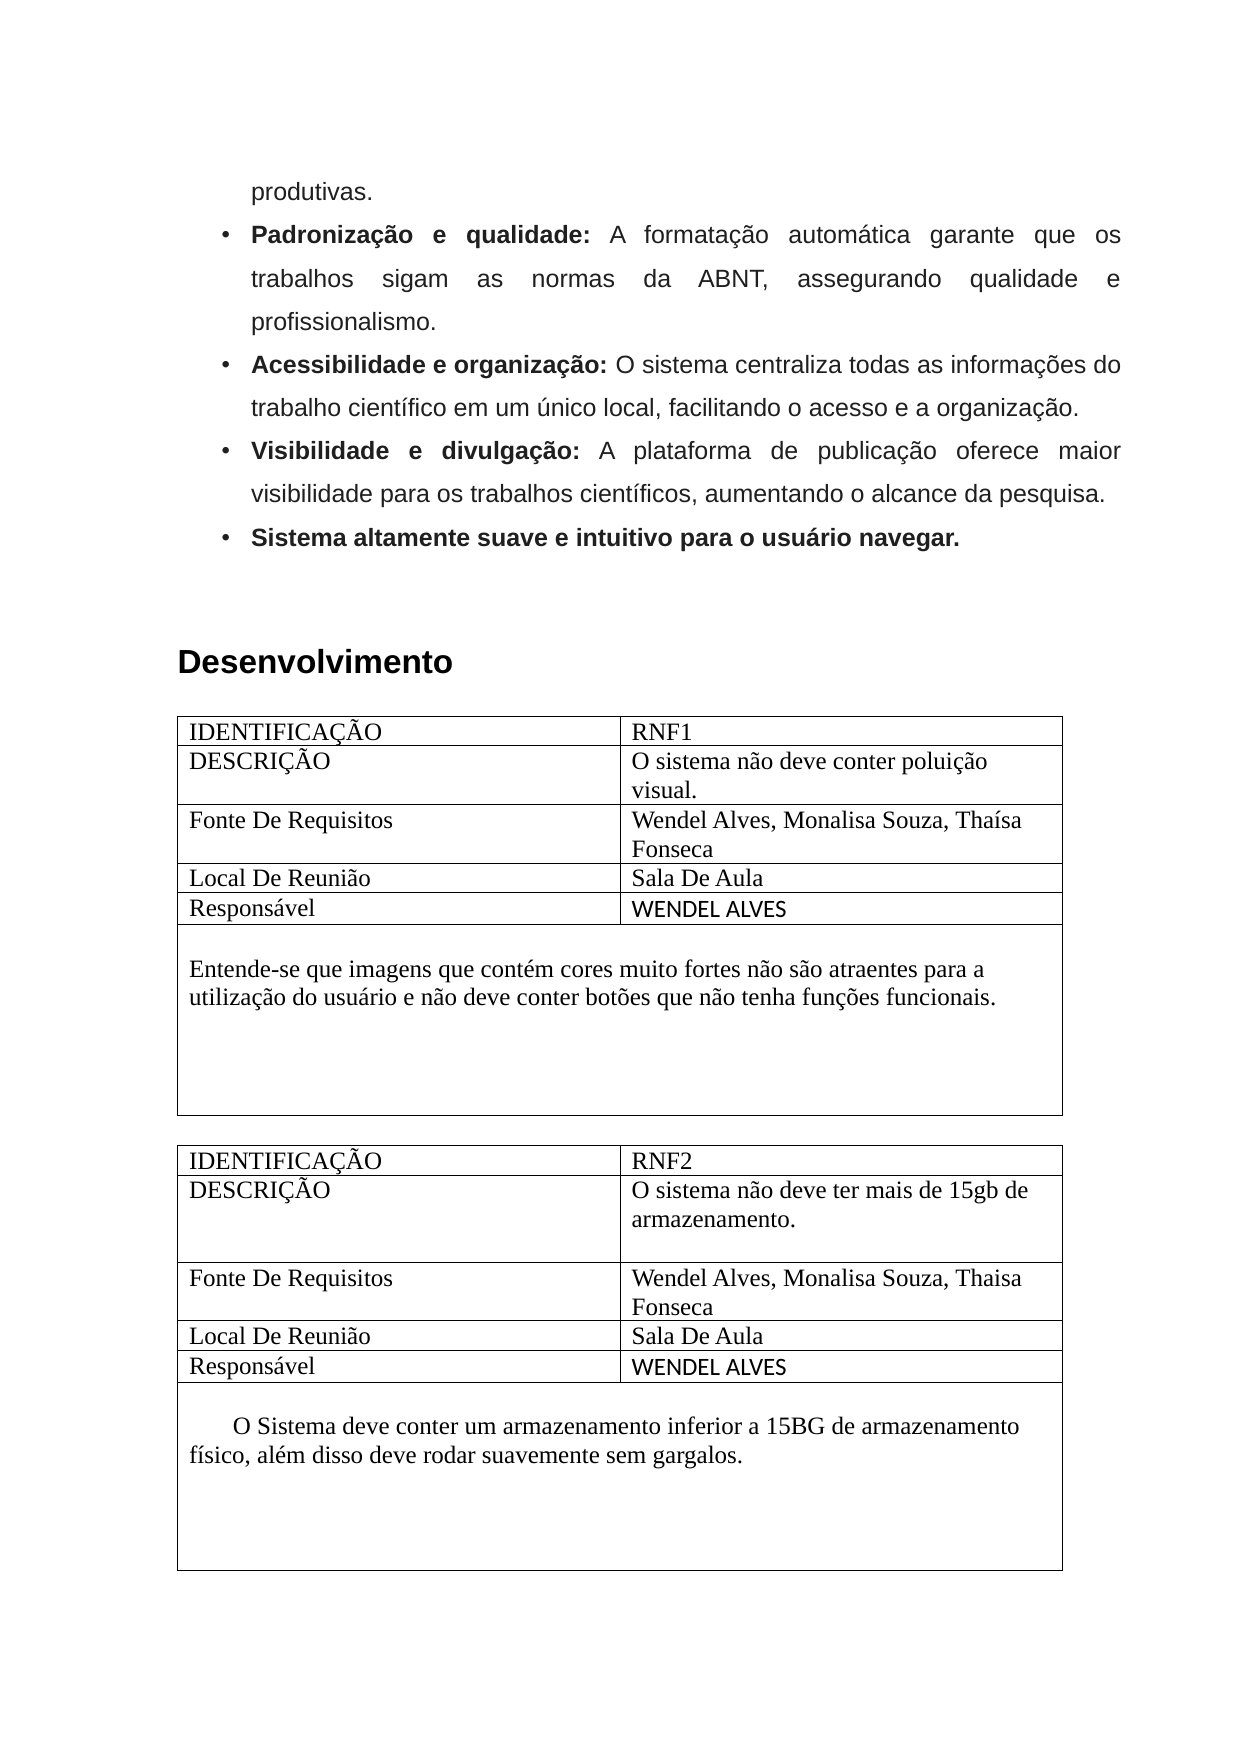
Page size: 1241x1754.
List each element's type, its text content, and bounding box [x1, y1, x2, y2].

table_header RNF2 [621, 1146, 1062, 1174]
list produtivas. [221, 177, 1122, 206]
table_cell Sala De Aula [621, 1321, 1062, 1350]
table_header IDENTIFICAÇÃO [178, 1146, 620, 1174]
table_cell Local De Reunião [178, 1321, 620, 1350]
table_cell Entende-se que imagens que contém cores muito fortes não são atraentes para a utilização do usuário e não deve conter botões que não tenha funções funcionais. [178, 925, 1062, 1115]
table_cell O sistema não deve conter poluição visual. [621, 746, 1062, 804]
list Acessibilidade e organização: O sistema centraliza todas as informações do trabalho científico em um único local, facilitando o acesso e a organização. [221, 350, 1122, 422]
list Visibilidade e divulgação: A plataforma de publicação oferece maior visibilidade para os trabalhos científicos, aumentando o alcance da pesquisa. [221, 436, 1122, 508]
table_cell Fonte De Requisitos [178, 1263, 620, 1320]
list Sistema altamente suave e intuitivo para o usuário navegar. [221, 522, 1122, 551]
table_cell O Sistema deve conter um armazenamento inferior a 15BG de armazenamento físico, além disso deve rodar suavemente sem gargalos. [178, 1383, 1062, 1570]
table_cell WENDEL ALVES [621, 893, 1062, 924]
table_cell Wendel Alves, Monalisa Souza, Thaísa Fonseca [621, 805, 1062, 862]
table_cell Local De Reunião [178, 864, 620, 892]
table_cell Sala De Aula [621, 864, 1062, 892]
table_cell Fonte De Requisitos [178, 805, 620, 862]
table_header IDENTIFICAÇÃO [178, 717, 620, 745]
subtitle Desenvolvimento [177, 642, 1122, 681]
table_cell Wendel Alves, Monalisa Souza, Thaisa Fonseca [621, 1263, 1062, 1320]
table_cell DESCRIÇÃO [178, 1176, 620, 1262]
table_cell O sistema não deve ter mais de 15gb de armazenamento. [621, 1176, 1062, 1262]
table_cell Responsável [178, 893, 620, 924]
list Padronização e qualidade: A formatação automática garante que os trabalhos sigam as normas da ABNT, assegurando qualidade e profissionalismo. [221, 220, 1122, 335]
table_cell WENDEL ALVES [621, 1351, 1062, 1382]
table_header RNF1 [621, 717, 1062, 745]
table_cell DESCRIÇÃO [178, 746, 620, 804]
table_cell Responsável [178, 1351, 620, 1382]
